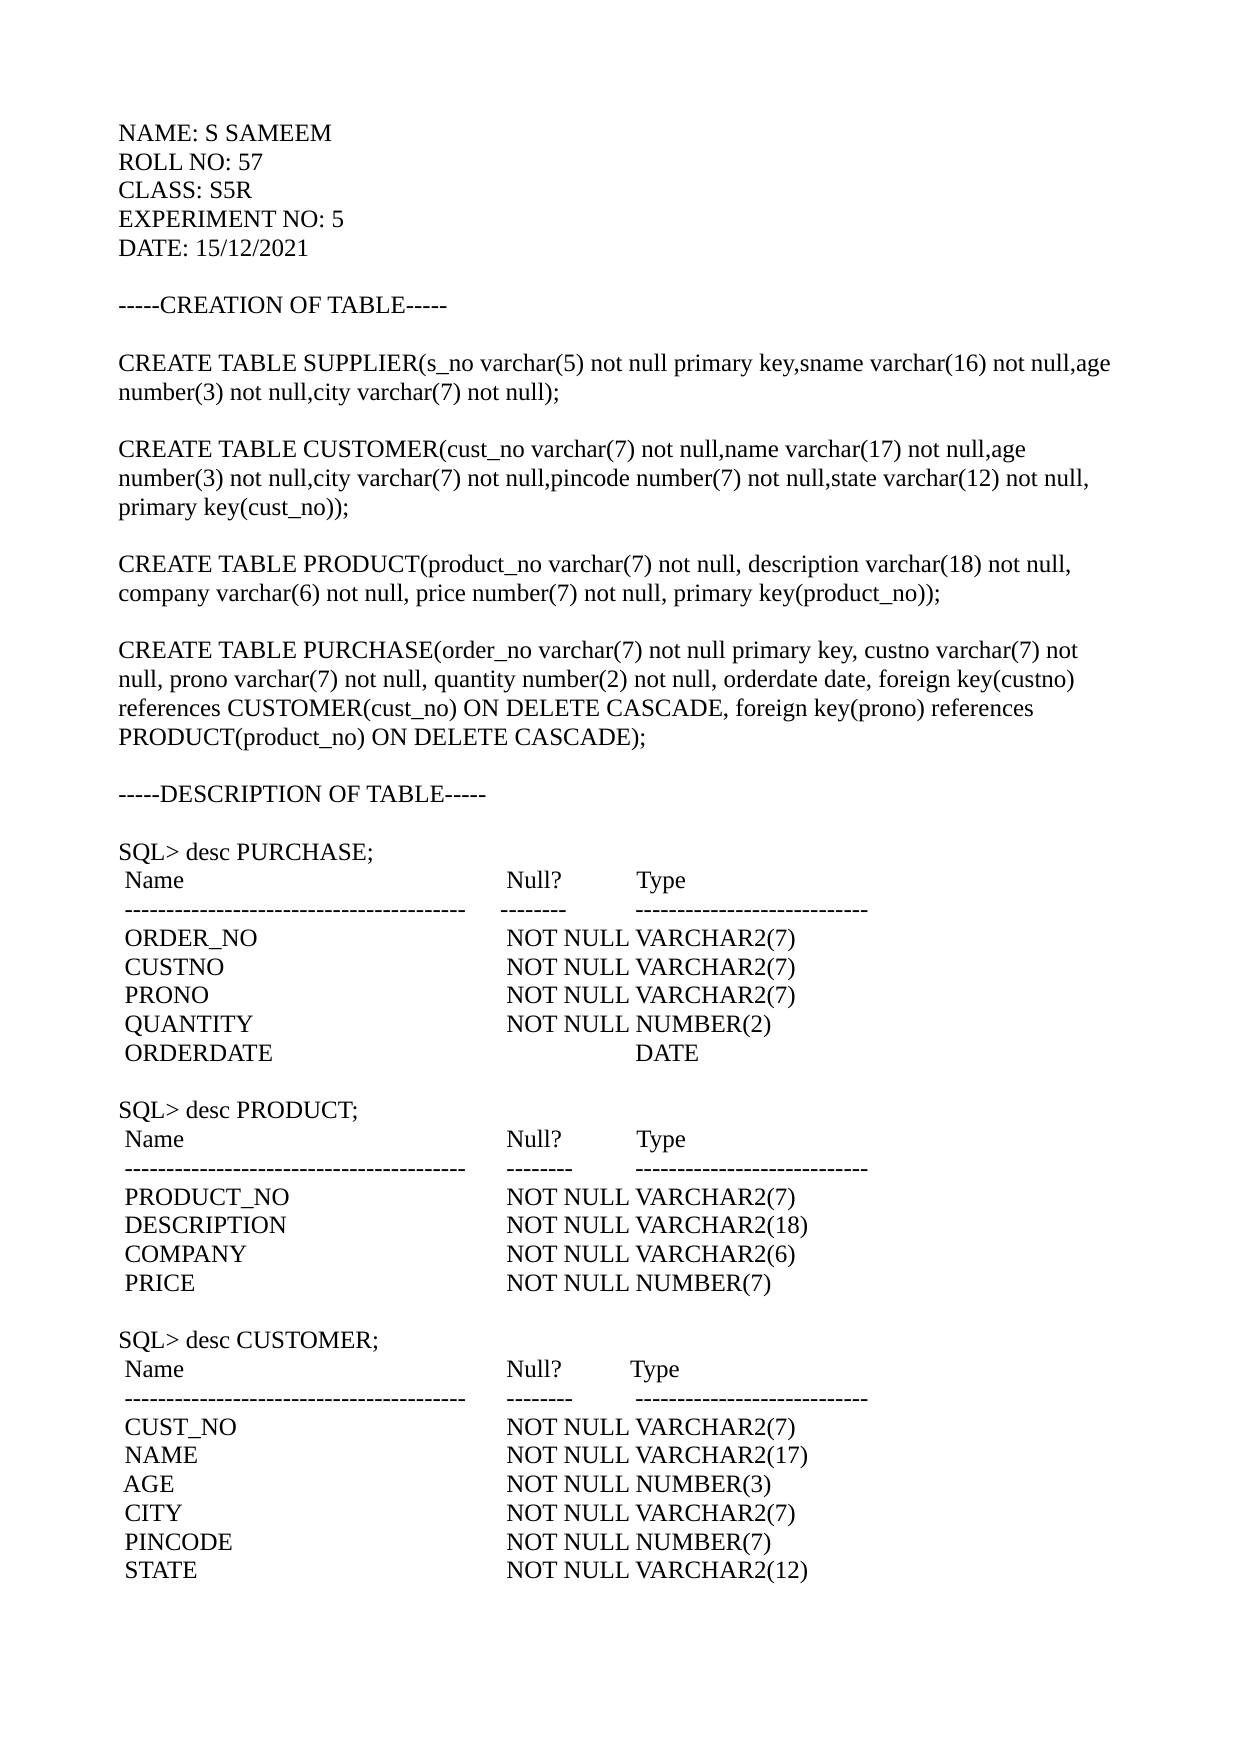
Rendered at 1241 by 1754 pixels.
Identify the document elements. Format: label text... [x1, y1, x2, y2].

text DATE: 15/12/2021 [118, 233, 1122, 262]
text Name Null? Type [118, 866, 1122, 894]
text PRODUCT_NO NOT NULL VARCHAR2(7) [118, 1182, 1122, 1211]
text PRICE NOT NULL NUMBER(7) [118, 1268, 1122, 1297]
text -----CREATION OF TABLE----- [118, 291, 1122, 319]
text ORDERDATE DATE [118, 1038, 1122, 1067]
text SQL> desc PURCHASE; [118, 837, 1122, 866]
text QUANTITY NOT NULL NUMBER(2) [118, 1009, 1122, 1038]
text SQL> desc CUSTOMER; [118, 1326, 1122, 1354]
text SQL> desc PRODUCT; [118, 1096, 1122, 1124]
text STATE NOT NULL VARCHAR2(12) [118, 1556, 1122, 1584]
text DESCRIPTION NOT NULL VARCHAR2(18) [118, 1211, 1122, 1239]
text COMPANY NOT NULL VARCHAR2(6) [118, 1239, 1122, 1268]
text CREATE TABLE PURCHASE(order_no varchar(7) not null primary key, custno varchar(7) not null, prono varchar(7) not null, quantity number(2) not null, orderdate date, foreign key(custno) references CUSTOMER(cust_no) ON DELETE CASCADE, foreign key(prono) references PRODUCT(product_no) ON DELETE CASCADE); [118, 636, 1122, 751]
text ----------------------------------------- -------- ---------------------------- [118, 1153, 1122, 1182]
text CUST_NO NOT NULL VARCHAR2(7) [118, 1412, 1122, 1441]
text -----DESCRIPTION OF TABLE----- [118, 779, 1122, 808]
text ROLL NO: 57 [118, 147, 1122, 176]
text ----------------------------------------- -------- ---------------------------- [118, 894, 1122, 923]
text CREATE TABLE SUPPLIER(s_no varchar(5) not null primary key,sname varchar(16) not null,age number(3) not null,city varchar(7) not null); [118, 348, 1122, 406]
text Name Null? Type [118, 1124, 1122, 1153]
text CREATE TABLE CUSTOMER(cust_no varchar(7) not null,name varchar(17) not null,age number(3) not null,city varchar(7) not null,pincode number(7) not null,state varchar(12) not null, primary key(cust_no)); [118, 434, 1122, 521]
text CUSTNO NOT NULL VARCHAR2(7) [118, 952, 1122, 981]
text EXPERIMENT NO: 5 [118, 204, 1122, 233]
text CREATE TABLE PRODUCT(product_no varchar(7) not null, description varchar(18) not null, company varchar(6) not null, price number(7) not null, primary key(product_no)); [118, 549, 1122, 607]
text AGE NOT NULL NUMBER(3) [118, 1469, 1122, 1498]
text NAME: S SAMEEM [118, 118, 1122, 147]
text PINCODE NOT NULL NUMBER(7) [118, 1527, 1122, 1556]
text CITY NOT NULL VARCHAR2(7) [118, 1498, 1122, 1527]
text Name Null? Type [118, 1354, 1122, 1383]
text CLASS: S5R [118, 176, 1122, 204]
text ----------------------------------------- -------- ---------------------------- [118, 1383, 1122, 1412]
text NAME NOT NULL VARCHAR2(17) [118, 1441, 1122, 1469]
text PRONO NOT NULL VARCHAR2(7) [118, 981, 1122, 1009]
text ORDER_NO NOT NULL VARCHAR2(7) [118, 923, 1122, 952]
